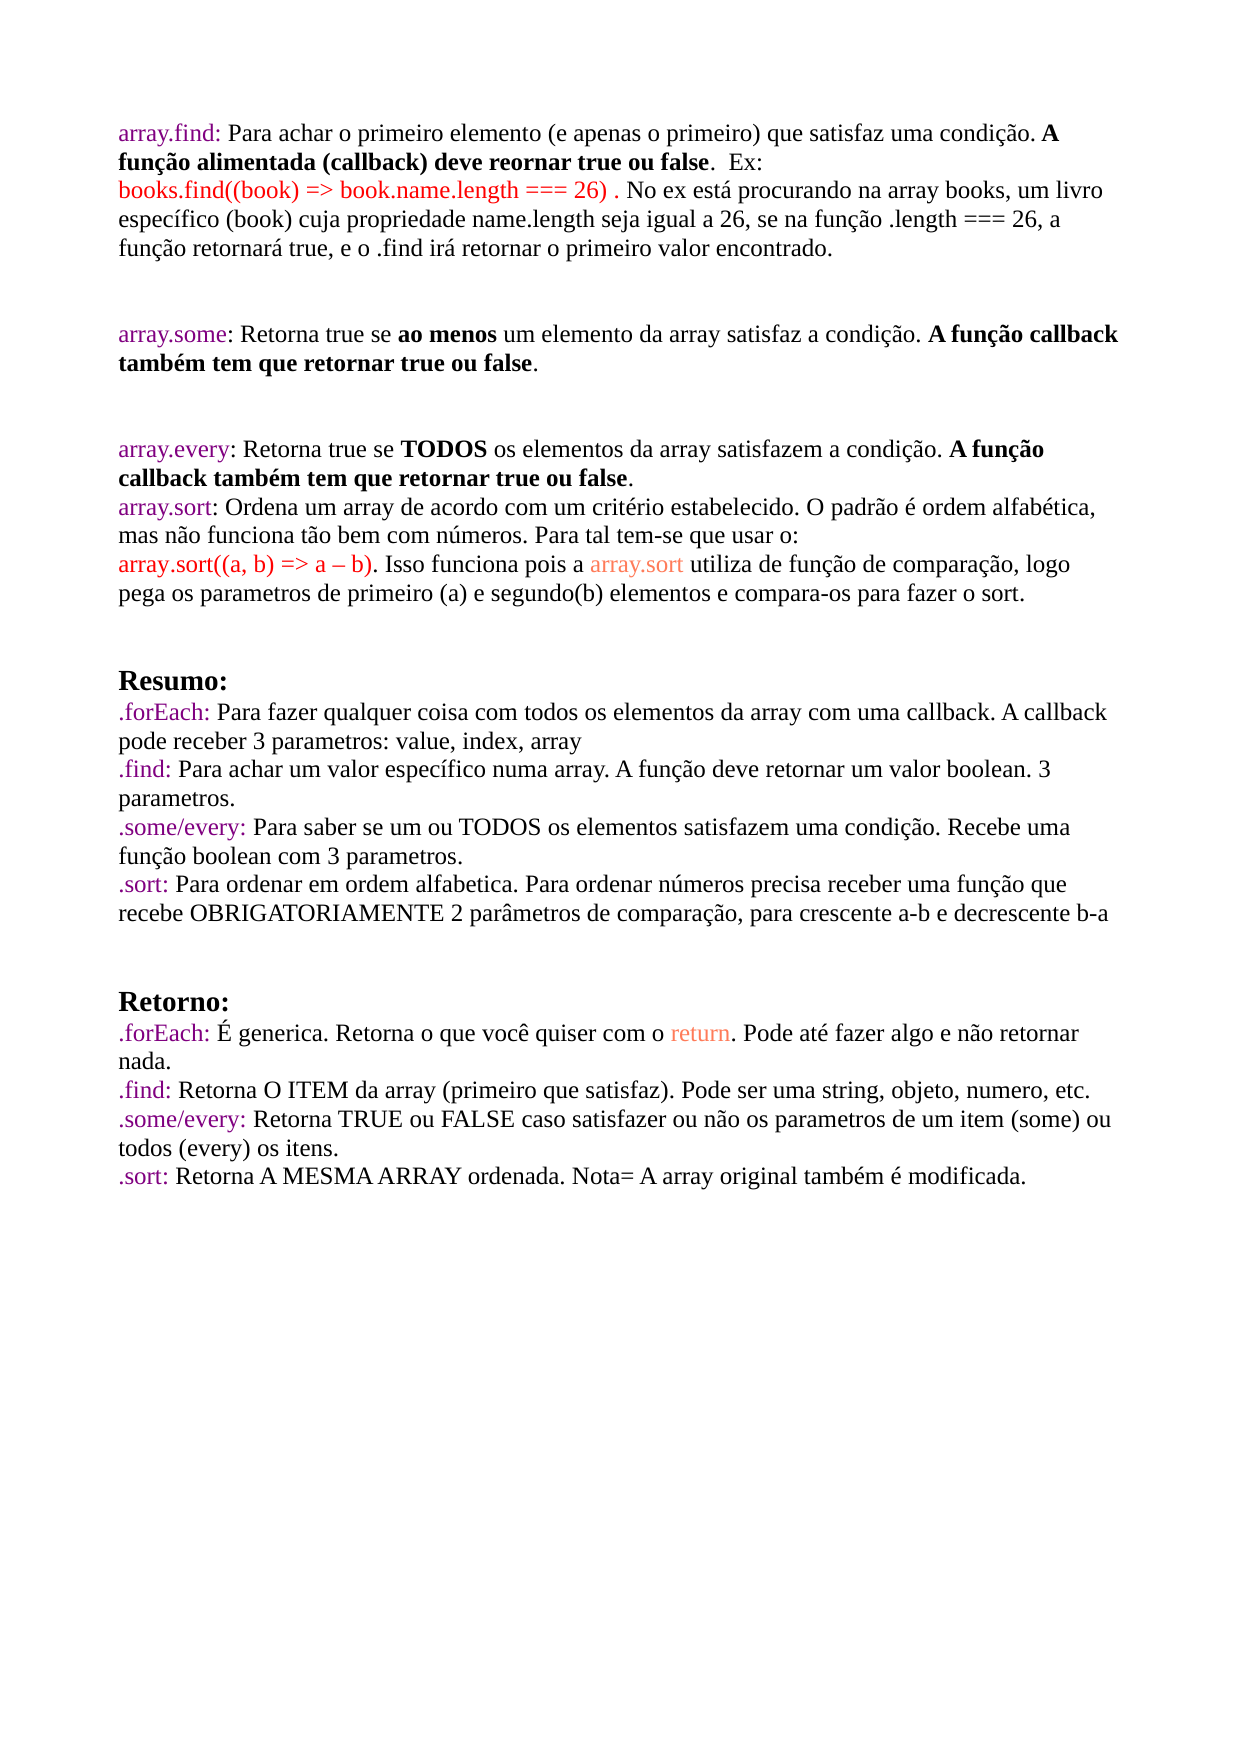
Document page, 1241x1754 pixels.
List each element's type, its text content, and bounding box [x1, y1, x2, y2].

text Retorno: [118, 984, 1122, 1018]
text .some/every: Retorna TRUE ou FALSE caso satisfazer ou não os parametros de um item (some) ou todos (every) os itens. [118, 1104, 1122, 1161]
text array.some: Retorna true se ao menos um elemento da array satisfaz a condição. A função callback também tem que retornar true ou false. [118, 319, 1122, 377]
text .find: Retorna O ITEM da array (primeiro que satisfaz). Pode ser uma string, objeto, numero, etc. [118, 1075, 1122, 1104]
text .sort: Retorna A MESMA ARRAY ordenada. Nota= A array original também é modificada. [118, 1161, 1122, 1190]
text Resumo: [118, 663, 1122, 697]
text array.sort((a, b) => a – b). Isso funciona pois a array.sort utiliza de função de comparação, logo pega os parametros de primeiro (a) e segundo(b) elementos e compara-os para fazer o sort. [118, 549, 1122, 607]
text .find: Para achar um valor específico numa array. A função deve retornar um valor boolean. 3 parametros. [118, 754, 1122, 812]
text array.find: Para achar o primeiro elemento (e apenas o primeiro) que satisfaz uma condição. A função alimentada (callback) deve reornar true ou false. Ex: [118, 118, 1122, 176]
text .some/every: Para saber se um ou TODOS os elementos satisfazem uma condição. Recebe uma função boolean com 3 parametros. [118, 812, 1122, 869]
text .sort: Para ordenar em ordem alfabetica. Para ordenar números precisa receber uma função que recebe OBRIGATORIAMENTE 2 parâmetros de comparação, para crescente a-b e decrescente b-a [118, 869, 1122, 927]
text array.every: Retorna true se TODOS os elementos da array satisfazem a condição. A função callback também tem que retornar true ou false. [118, 434, 1122, 492]
text books.find((book) => book.name.length === 26) . No ex está procurando na array books, um livro específico (book) cuja propriedade name.length seja igual a 26, se na função .length === 26, a função retornará true, e o .find irá retornar o primeiro valor encontrado. [118, 176, 1122, 262]
text .forEach: É generica. Retorna o que você quiser com o return. Pode até fazer algo e não retornar nada. [118, 1018, 1122, 1075]
text array.sort: Ordena um array de acordo com um critério estabelecido. O padrão é ordem alfabética, mas não funciona tão bem com números. Para tal tem-se que usar o: [118, 492, 1122, 549]
text .forEach: Para fazer qualquer coisa com todos os elementos da array com uma callback. A callback pode receber 3 parametros: value, index, array [118, 697, 1122, 754]
